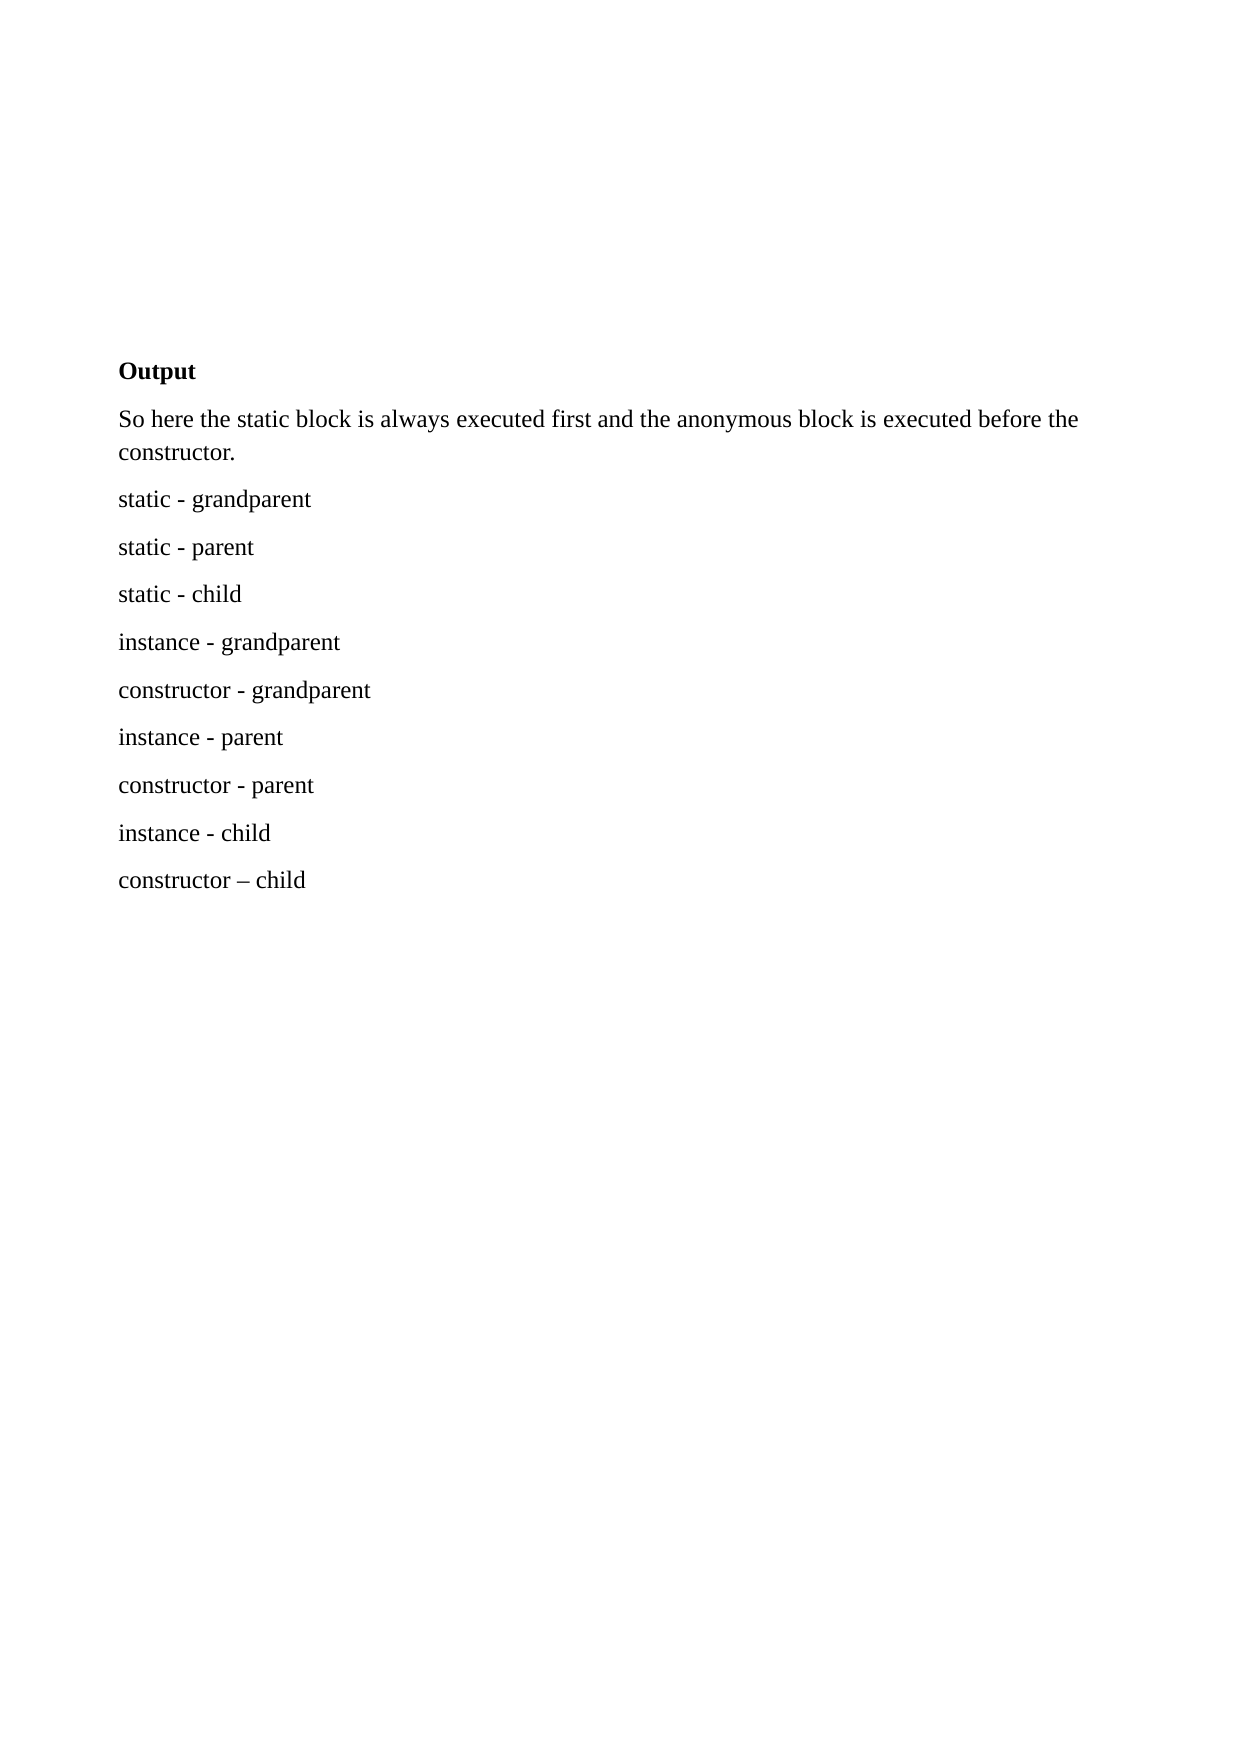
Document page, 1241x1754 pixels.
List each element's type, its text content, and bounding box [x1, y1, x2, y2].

text Output [118, 356, 1122, 385]
text constructor - parent [118, 770, 1122, 799]
text constructor – child [118, 865, 1122, 894]
text instance - grandparent [118, 627, 1122, 656]
text static - child [118, 579, 1122, 608]
text instance - child [118, 818, 1122, 846]
text So here the static block is always executed first and the anonymous block is executed before the constructor. [118, 404, 1122, 466]
text static - grandparent [118, 484, 1122, 513]
text static - parent [118, 532, 1122, 561]
text constructor - grandparent [118, 675, 1122, 703]
text instance - parent [118, 722, 1122, 751]
